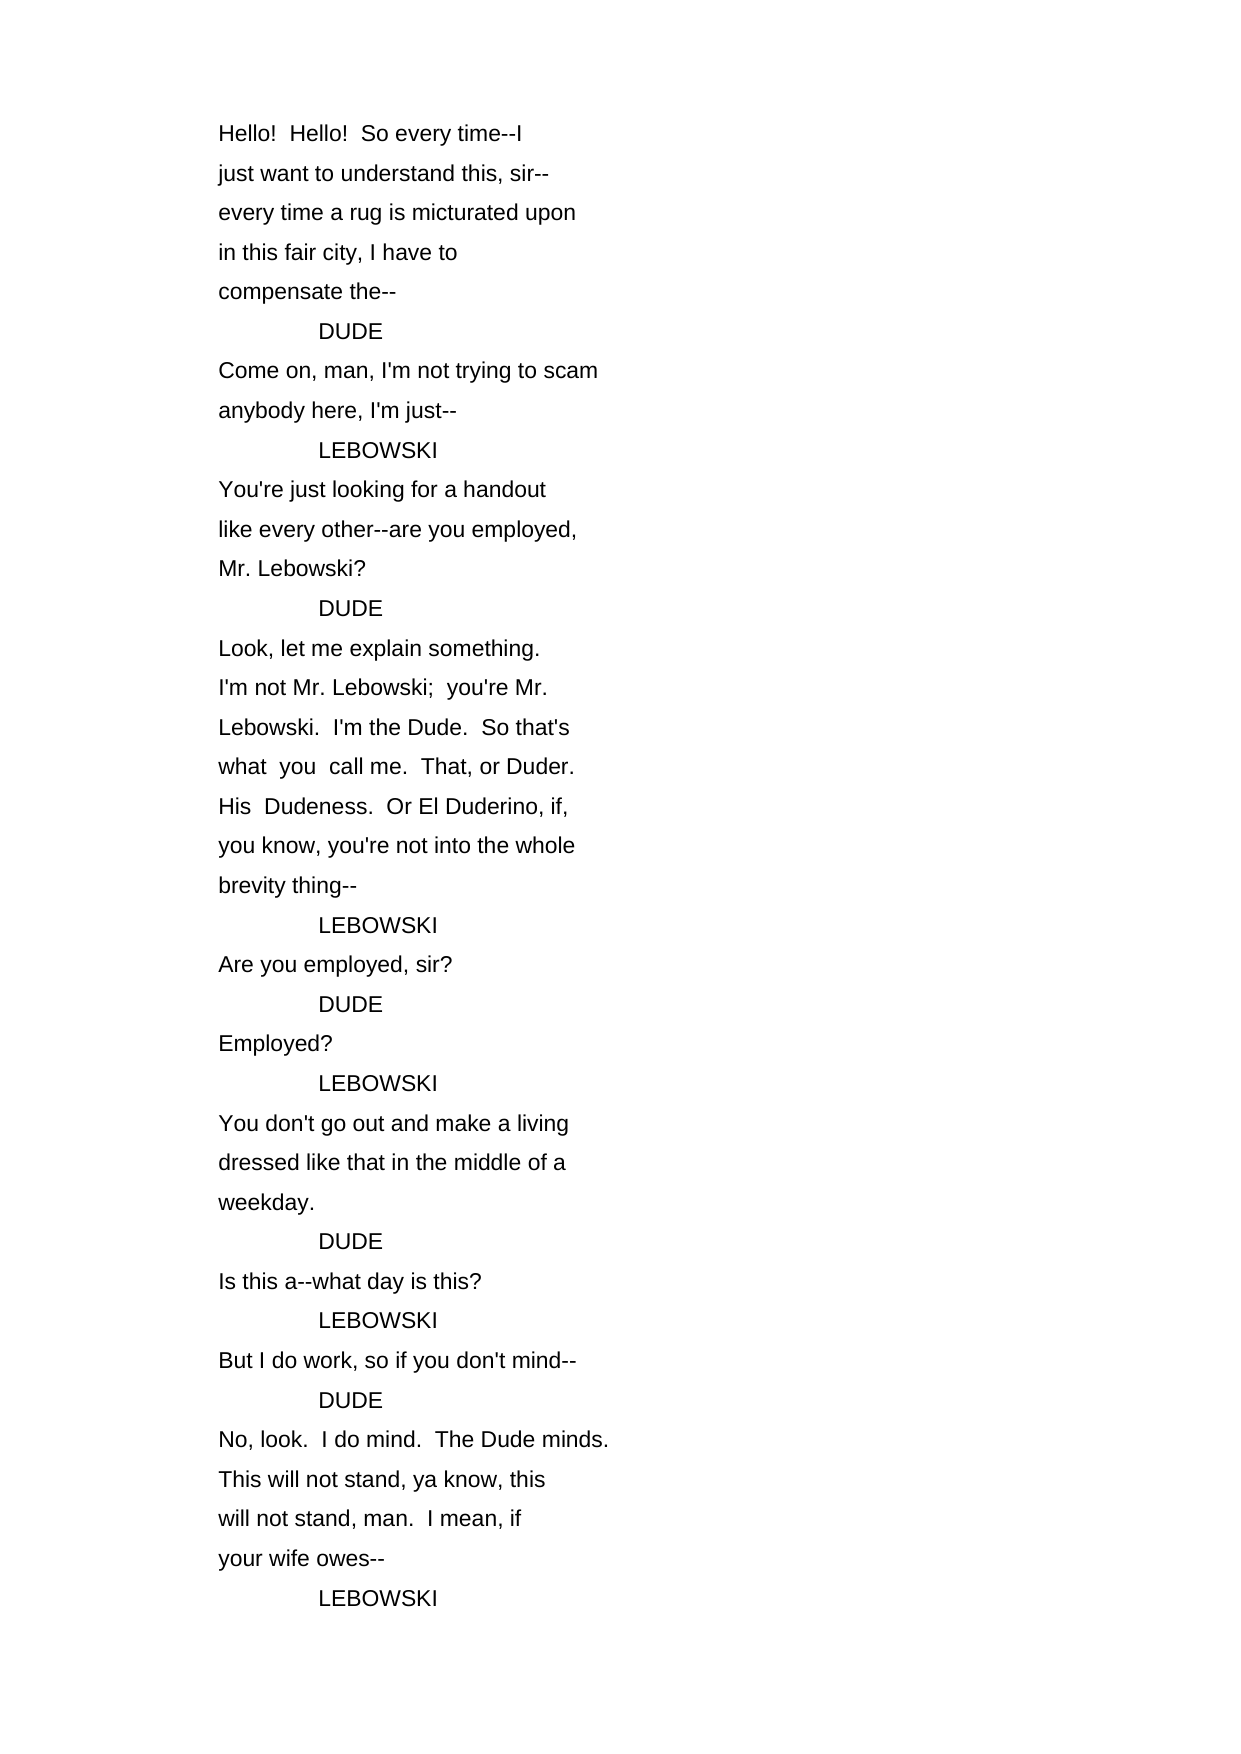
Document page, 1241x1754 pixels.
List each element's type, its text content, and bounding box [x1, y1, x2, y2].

text DUDE [118, 1226, 1122, 1255]
text dressed like that in the middle of a [118, 1147, 1122, 1176]
text This will not stand, ya know, this [118, 1464, 1122, 1493]
text DUDE [118, 989, 1122, 1018]
text LEBOWSKI [118, 1306, 1122, 1334]
text Employed? [118, 1028, 1122, 1057]
text like every other--are you employed, [118, 514, 1122, 543]
text brevity thing-- [118, 870, 1122, 899]
text DUDE [118, 1385, 1122, 1413]
text just want to understand this, sir-- [118, 158, 1122, 186]
text weekday. [118, 1187, 1122, 1216]
text your wife owes-- [118, 1543, 1122, 1572]
text Look, let me explain something. [118, 633, 1122, 661]
text what you call me. That, or Duder. [118, 751, 1122, 780]
text LEBOWSKI [118, 1583, 1122, 1611]
text LEBOWSKI [118, 910, 1122, 938]
text Are you employed, sir? [118, 949, 1122, 978]
text Come on, man, I'm not trying to scam [118, 356, 1122, 384]
text Hello! Hello! So every time--I [118, 118, 1122, 147]
text every time a rug is micturated upon [118, 197, 1122, 226]
text DUDE [118, 316, 1122, 345]
text LEBOWSKI [118, 435, 1122, 463]
text You're just looking for a handout [118, 474, 1122, 503]
text You don't go out and make a living [118, 1108, 1122, 1136]
text Mr. Lebowski? [118, 553, 1122, 582]
text in this fair city, I have to [118, 237, 1122, 266]
text His Dudeness. Or El Duderino, if, [118, 791, 1122, 820]
text you know, you're not into the whole [118, 831, 1122, 859]
text No, look. I do mind. The Dude minds. [118, 1424, 1122, 1453]
text LEBOWSKI [118, 1068, 1122, 1097]
text Is this a--what day is this? [118, 1266, 1122, 1295]
text anybody here, I'm just-- [118, 395, 1122, 424]
text will not stand, man. I mean, if [118, 1503, 1122, 1532]
text But I do work, so if you don't mind-- [118, 1345, 1122, 1374]
text I'm not Mr. Lebowski; you're Mr. [118, 672, 1122, 701]
text Lebowski. I'm the Dude. So that's [118, 712, 1122, 741]
text compensate the-- [118, 276, 1122, 305]
text DUDE [118, 593, 1122, 622]
